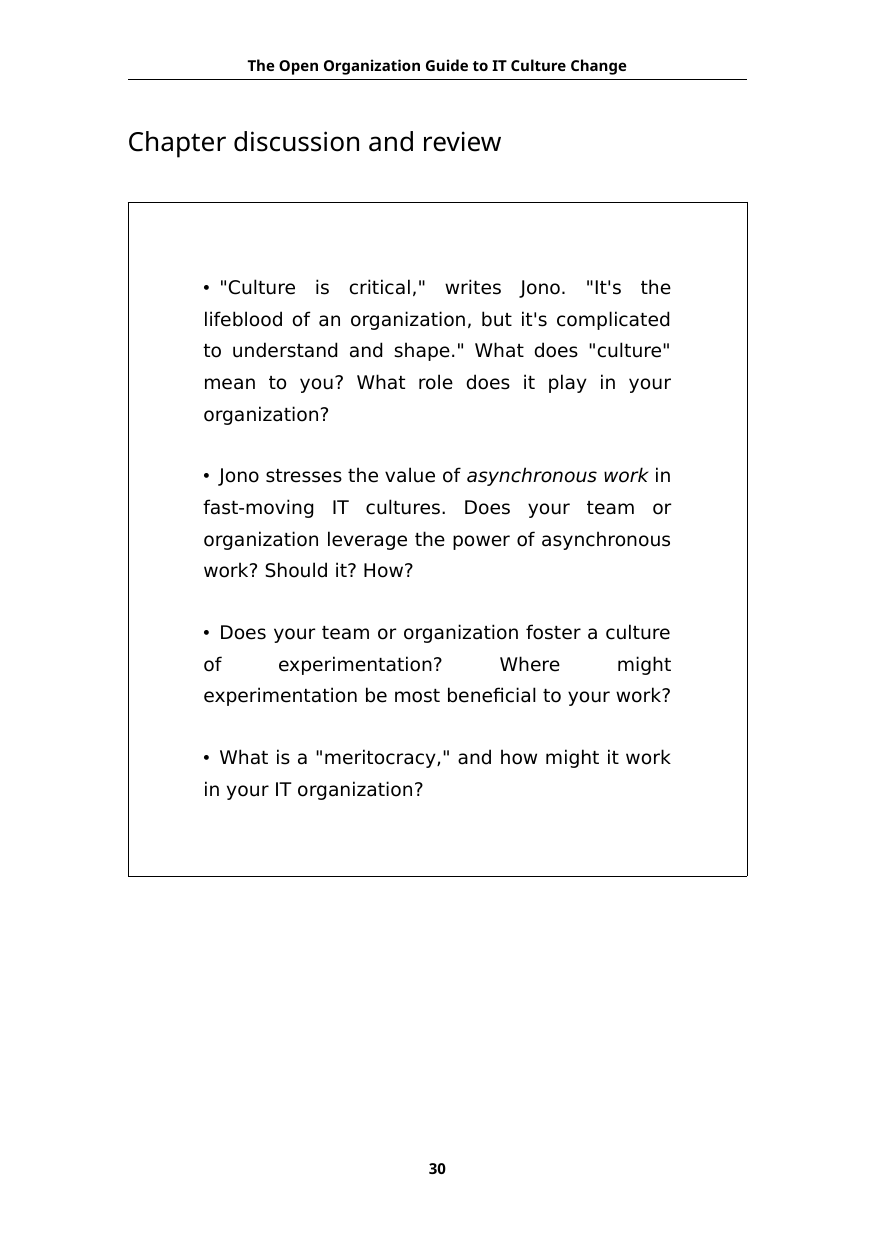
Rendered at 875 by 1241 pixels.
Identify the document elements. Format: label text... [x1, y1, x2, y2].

list What is a "meritocracy," and how might it work in your IT organization? [129, 672, 747, 876]
list "Culture is critical," writes Jono. "It's the lifeblood of an organization, but it's complicated to understand and shape." What does "culture" mean to you? What role does it play in your organization? [129, 203, 747, 390]
subtitle Chapter discussion and review [127, 123, 747, 159]
list Does your team or organization foster a culture of experimentation? Where might experimentation be most beneficial to your work? [129, 547, 747, 672]
list Jono stresses the value of asynchronous work in fast-moving IT cultures. Does your team or organization leverage the power of asynchronous work? Should it? How? [129, 390, 747, 547]
